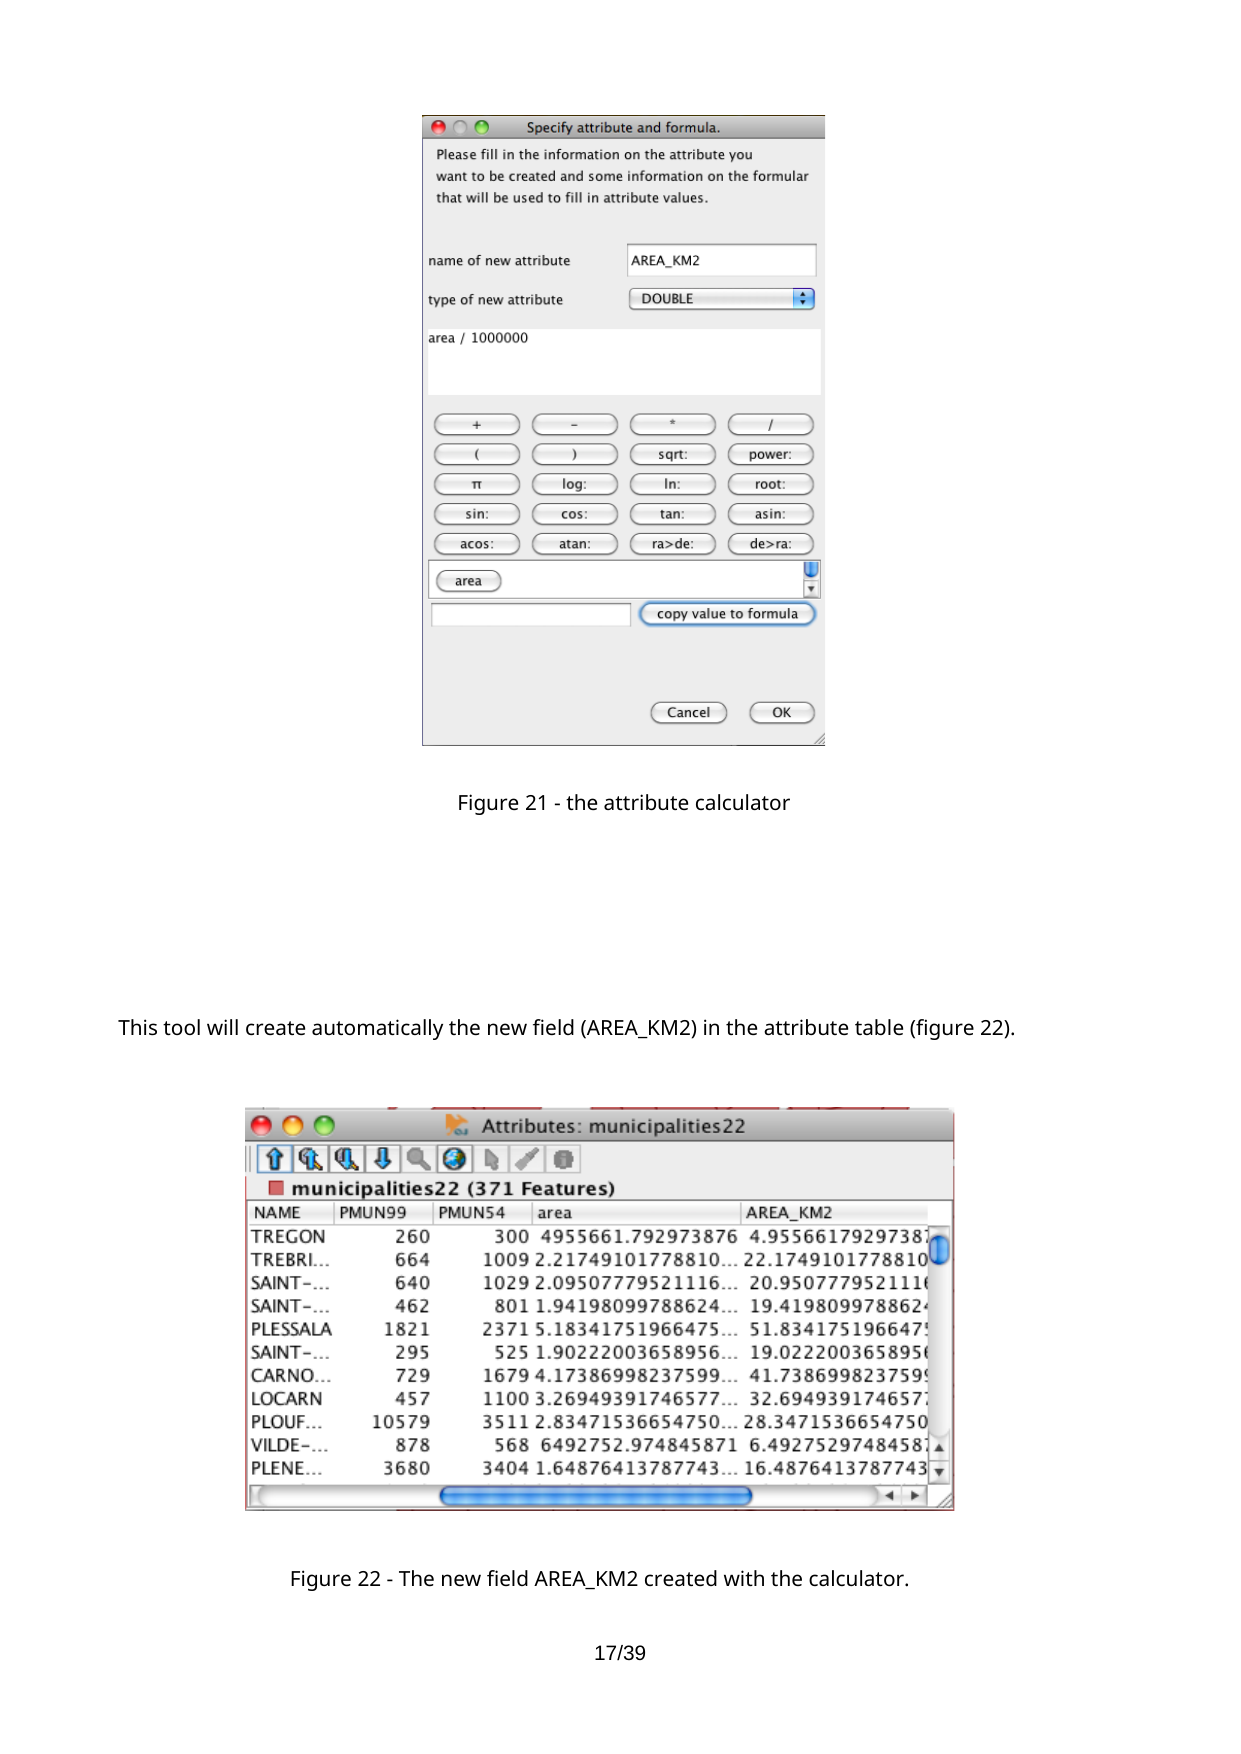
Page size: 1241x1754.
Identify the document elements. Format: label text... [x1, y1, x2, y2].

text Figure 21 - the attribute calculator [439, 788, 809, 816]
picture [245, 1107, 955, 1511]
text Figure 22 - The new field AREA_KM2 created with the calculator. [220, 1564, 979, 1592]
picture [422, 115, 826, 746]
text This tool will create automatically the new field (AREA_KM2) in the attribute table (figure 22). [118, 1013, 1122, 1042]
